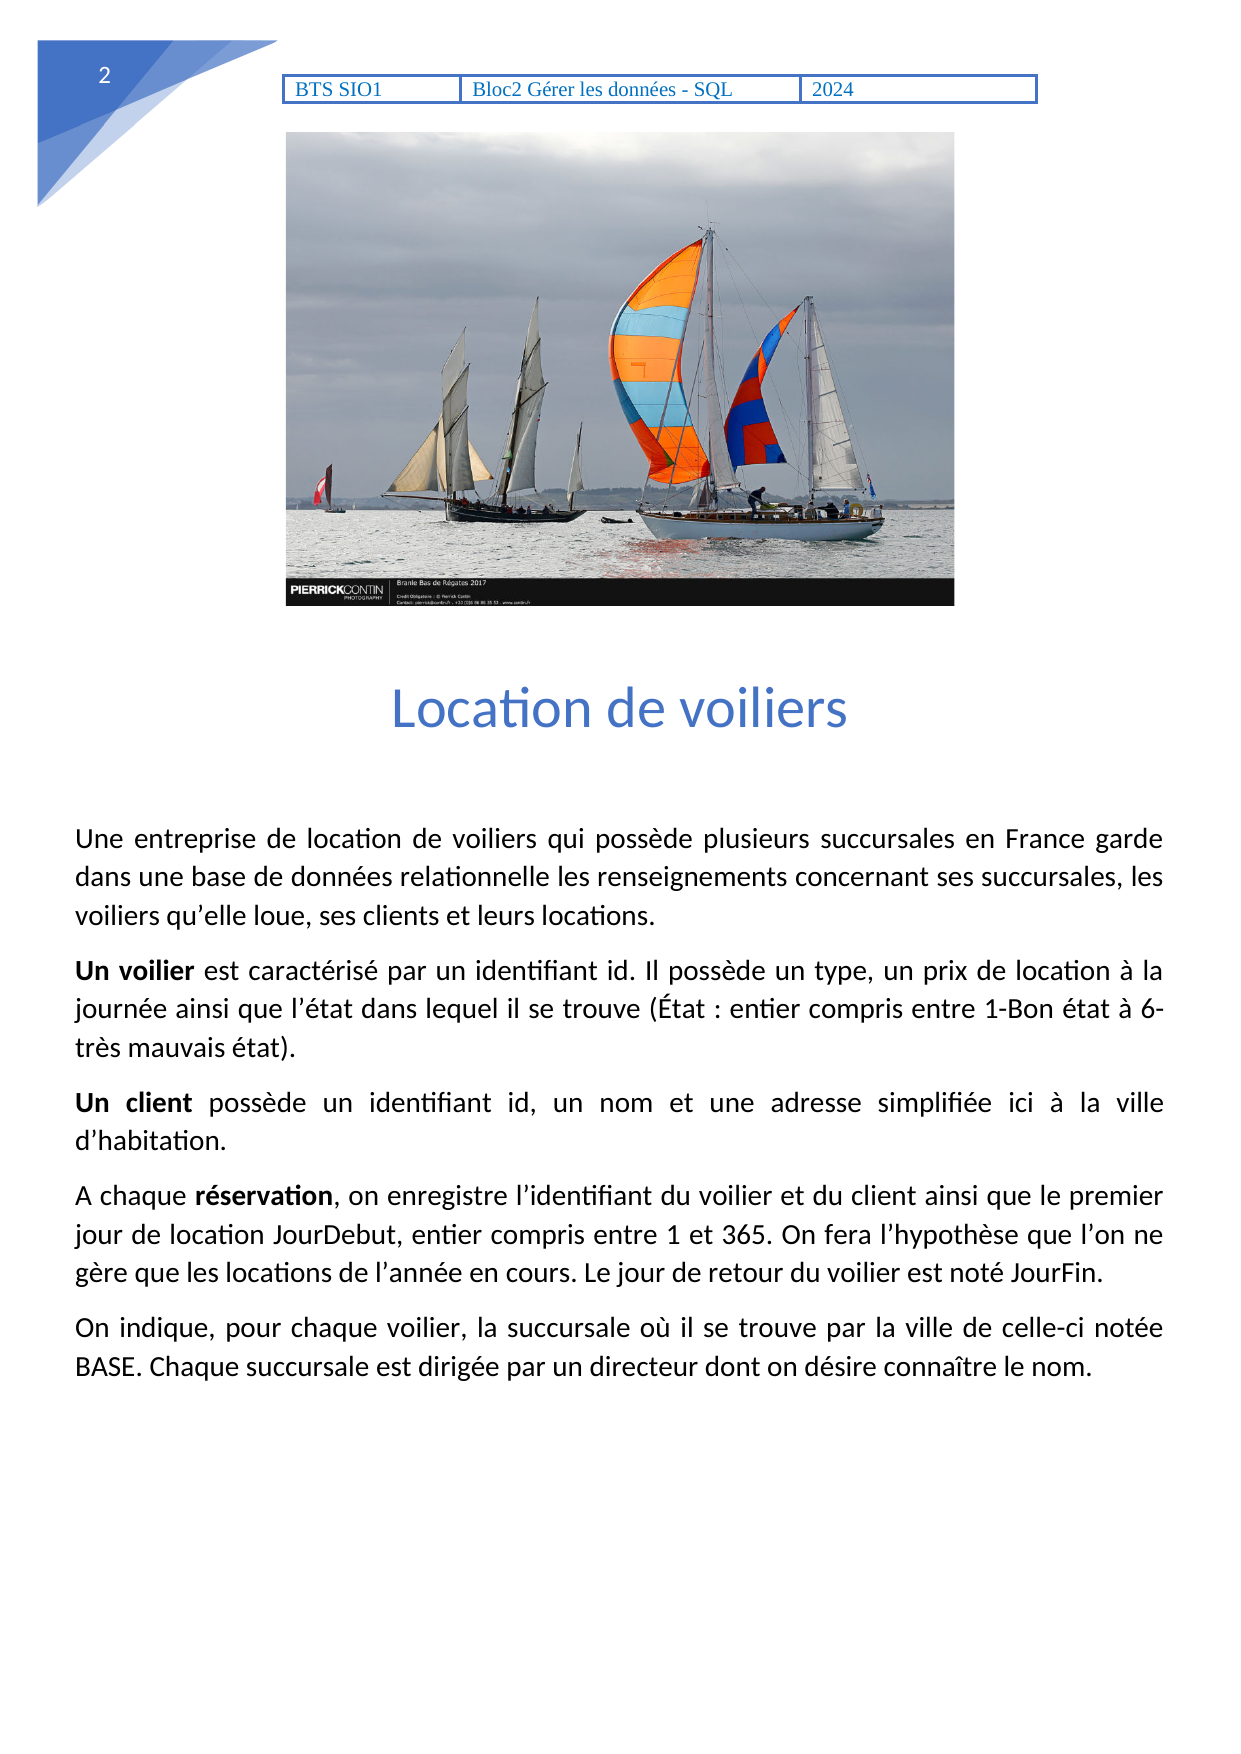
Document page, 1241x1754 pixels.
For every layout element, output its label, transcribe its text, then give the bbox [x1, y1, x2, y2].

text Un client possède un identifiant id, un nom et une adresse simplifiée ici à la ville d’habitation. [75, 1084, 1165, 1158]
text On indique, pour chaque voilier, la succursale où il se trouve par la ville de celle-ci notée BASE. Chaque succursale est dirigée par un directeur dont on désire connaître le nom. [75, 1309, 1165, 1383]
text Une entreprise de location de voiliers qui possède plusieurs succursales en France garde dans une base de données relationnelle les renseignements concernant ses succursales, les voiliers qu’elle loue, ses clients et leurs locations. [75, 820, 1165, 932]
picture [285, 132, 955, 606]
picture [37, 40, 279, 209]
text A chaque réservation, on enregistre l’identifiant du voilier et du client ainsi que le premier jour de location JourDebut, entier compris entre 1 et 365. On fera l’hypothèse que l’on ne gère que les locations de l’année en cours. Le jour de retour du voilier est noté JourFin. [75, 1177, 1165, 1290]
text Location de voiliers [75, 671, 1165, 742]
text Un voilier est caractérisé par un identifiant id. Il possède un type, un prix de location à la journée ainsi que l’état dans lequel il se trouve (État : entier compris entre 1-Bon état à 6-très mauvais état). [75, 952, 1165, 1064]
